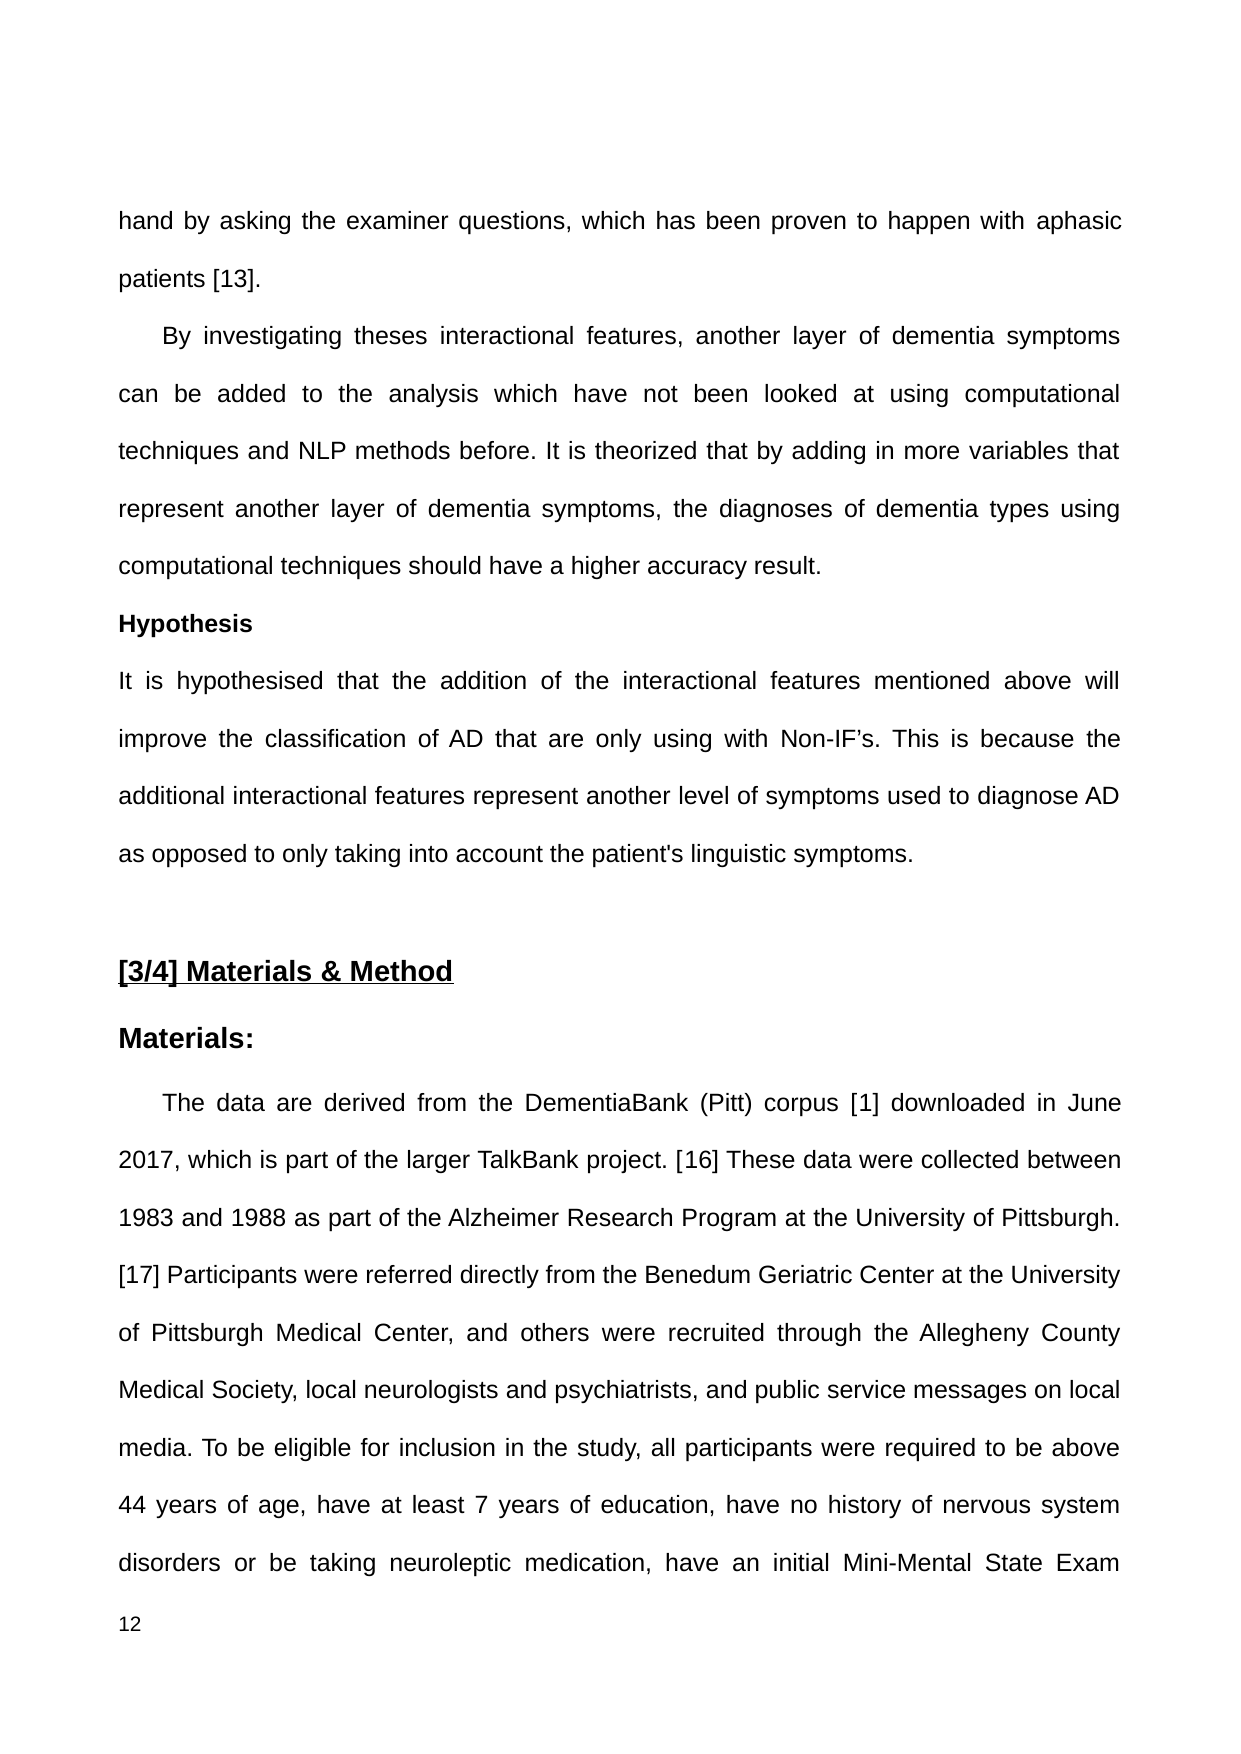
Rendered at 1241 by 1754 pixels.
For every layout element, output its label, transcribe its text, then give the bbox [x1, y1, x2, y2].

text hand by asking the examiner questions, which has been proven to happen with aphasic patients [13]. [118, 206, 1122, 292]
text Hypothesis [118, 609, 1122, 637]
text It is hypothesised that the addition of the interactional features mentioned above will improve the classification of AD that are only using with Non-IF’s. This is because the additional interactional features represent another level of symptoms used to diagnose AD as opposed to only taking into account the patient's linguistic symptoms. [118, 666, 1122, 867]
text [3/4] Materials & Method [118, 954, 1122, 987]
text By investigating theses interactional features, another layer of dementia symptoms can be added to the analysis which have not been looked at using computational techniques and NLP methods before. It is theorized that by adding in more variables that represent another layer of dementia symptoms, the diagnoses of dementia types using computational techniques should have a higher accuracy result. [118, 321, 1122, 580]
text Materials: [118, 1021, 1122, 1054]
text The data are derived from the DementiaBank (Pitt) corpus [1] downloaded in June 2017, which is part of the larger TalkBank project. [16] These data were collected between 1983 and 1988 as part of the Alzheimer Research Program at the University of Pittsburgh. [17] Participants were referred directly from the Benedum Geriatric Center at the University of Pittsburgh Medical Center, and others were recruited through the Allegheny County Medical Society, local neurologists and psychiatrists, and public service messages on local media. To be eligible for inclusion in the study, all participants were required to be above 44 years of age, have at least 7 years of education, have no history of nervous system disorders or be taking neuroleptic medication, have an initial Mini-Mental State Exam [118, 1088, 1122, 1577]
